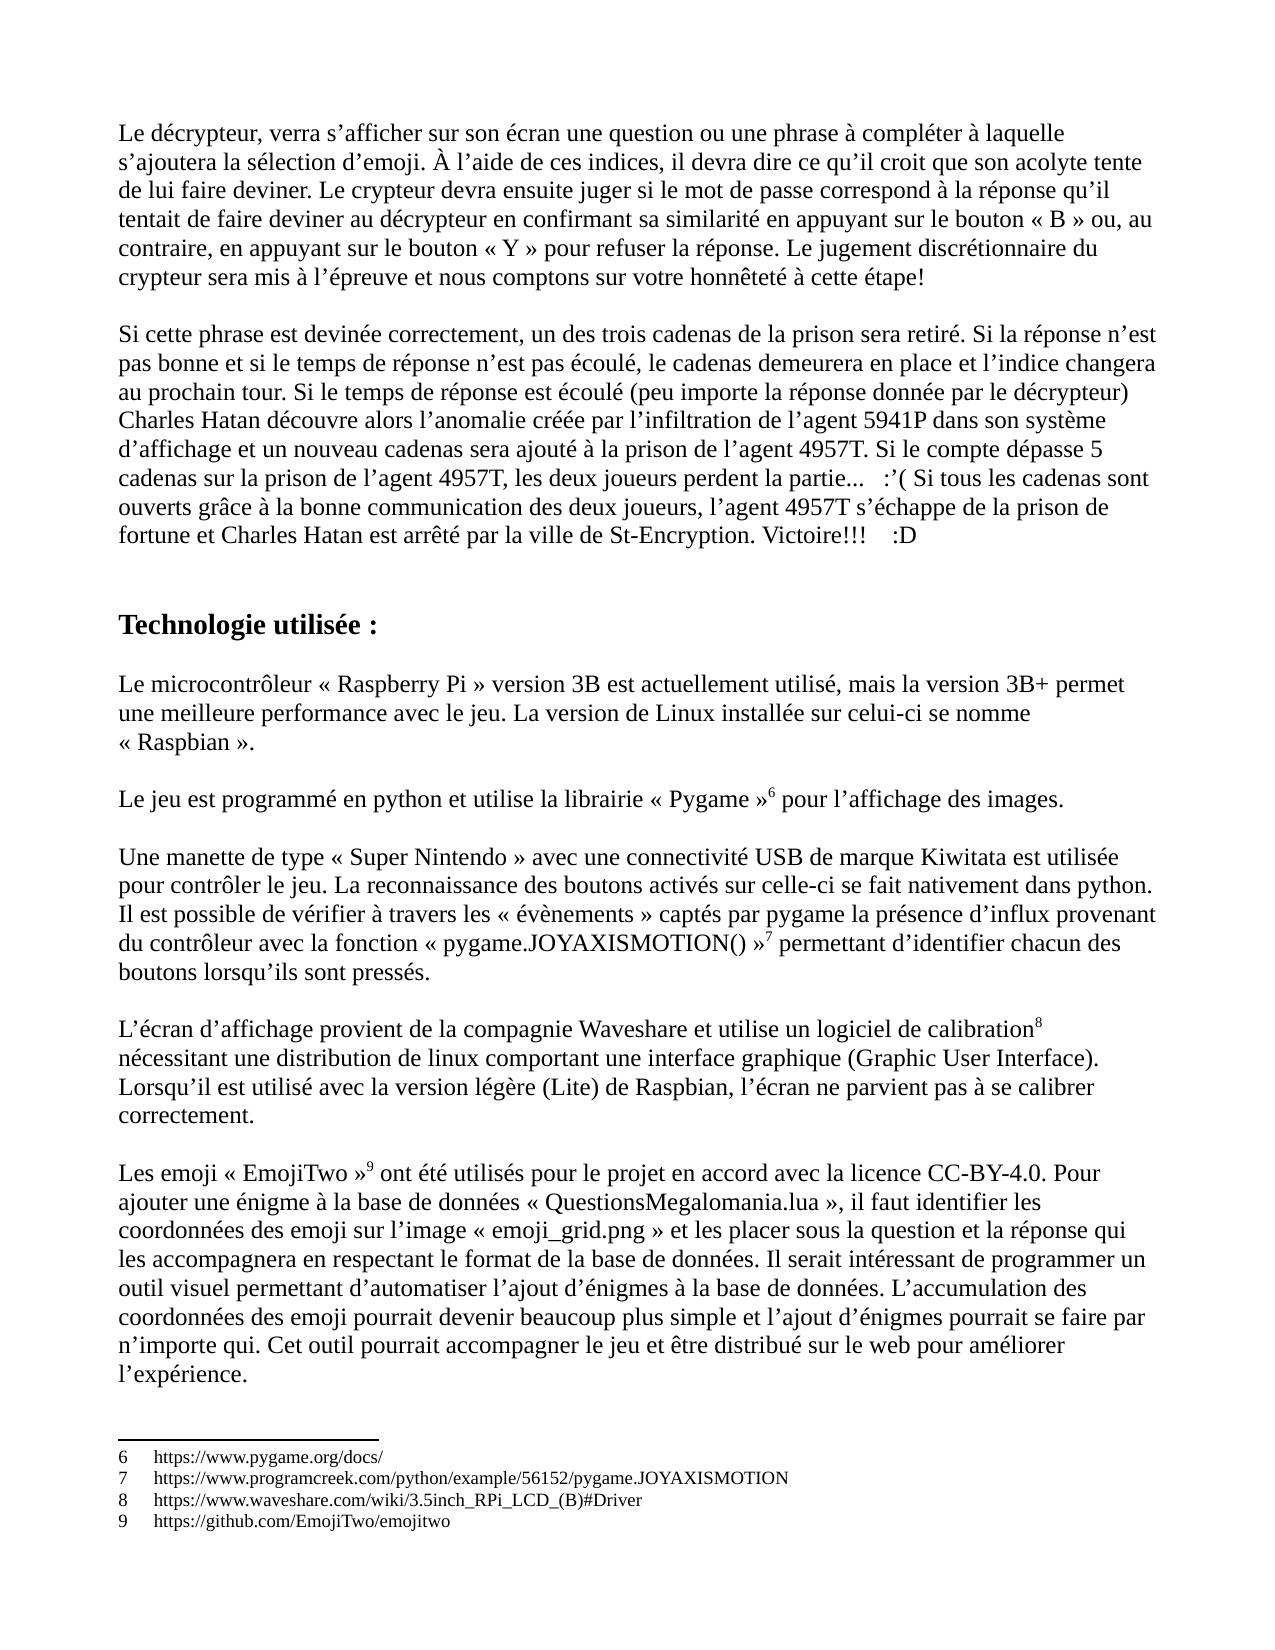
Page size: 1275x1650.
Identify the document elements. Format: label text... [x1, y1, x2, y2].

text https://www.waveshare.com/wiki/3.5inch_RPi_LCD_(B)#Driver [118, 1489, 1157, 1510]
text Une manette de type « Super Nintendo » avec une connectivité USB de marque Kiwitata est utilisée pour contrôler le jeu. La reconnaissance des boutons activés sur celle-ci se fait nativement dans python. Il est possible de vérifier à travers les « évènements » captés par pygame la présence d’influx provenant du contrôleur avec la fonction « pygame.JOYAXISMOTION() » permettant d’identifier chacun des boutons lorsqu’ils sont pressés. [118, 842, 1157, 985]
text Technologie utilisée : [118, 607, 1157, 640]
text Le jeu est programmé en python et utilise la librairie « Pygame » pour l’affichage des images. [118, 784, 1157, 813]
text https://www.pygame.org/docs/ [118, 1446, 1157, 1467]
text Le microcontrôleur « Raspberry Pi » version 3B est actuellement utilisé, mais la version 3B+ permet une meilleure performance avec le jeu. La version de Linux installée sur celui-ci se nomme « Raspbian ». [118, 669, 1157, 755]
text https://www.programcreek.com/python/example/56152/pygame.JOYAXISMOTION [118, 1467, 1157, 1489]
text L’écran d’affichage provient de la compagnie Waveshare et utilise un logiciel de calibration nécessitant une distribution de linux comportant une interface graphique (Graphic User Interface). Lorsqu’il est utilisé avec la version légère (Lite) de Raspbian, l’écran ne parvient pas à se calibrer correctement. [118, 1014, 1157, 1129]
text Le décrypteur, verra s’afficher sur son écran une question ou une phrase à compléter à laquelle s’ajoutera la sélection d’emoji. À l’aide de ces indices, il devra dire ce qu’il croit que son acolyte tente de lui faire deviner. Le crypteur devra ensuite juger si le mot de passe correspond à la réponse qu’il tentait de faire deviner au décrypteur en confirmant sa similarité en appuyant sur le bouton « B » ou, au contraire, en appuyant sur le bouton « Y » pour refuser la réponse. Le jugement discrétionnaire du crypteur sera mis à l’épreuve et nous comptons sur votre honnêteté à cette étape! [118, 118, 1157, 291]
text https://github.com/EmojiTwo/emojitwo [118, 1510, 1157, 1532]
text Les emoji « EmojiTwo » ont été utilisés pour le projet en accord avec la licence CC-BY-4.0. Pour ajouter une énigme à la base de données « QuestionsMegalomania.lua », il faut identifier les coordonnées des emoji sur l’image « emoji_grid.png » et les placer sous la question et la réponse qui les accompagnera en respectant le format de la base de données. Il serait intéressant de programmer un outil visuel permettant d’automatiser l’ajout d’énigmes à la base de données. L’accumulation des coordonnées des emoji pourrait devenir beaucoup plus simple et l’ajout d’énigmes pourrait se faire par n’importe qui. Cet outil pourrait accompagner le jeu et être distribué sur le web pour améliorer l’expérience. [118, 1158, 1157, 1388]
text Si cette phrase est devinée correctement, un des trois cadenas de la prison sera retiré. Si la réponse n’est pas bonne et si le temps de réponse n’est pas écoulé, le cadenas demeurera en place et l’indice changera au prochain tour. Si le temps de réponse est écoulé (peu importe la réponse donnée par le décrypteur) Charles Hatan découvre alors l’anomalie créée par l’infiltration de l’agent 5941P dans son système d’affichage et un nouveau cadenas sera ajouté à la prison de l’agent 4957T. Si le compte dépasse 5 cadenas sur la prison de l’agent 4957T, les deux joueurs perdent la partie... :’( Si tous les cadenas sont ouverts grâce à la bonne communication des deux joueurs, l’agent 4957T s’échappe de la prison de fortune et Charles Hatan est arrêté par la ville de St-Encryption. Victoire!!! :D [118, 319, 1157, 549]
